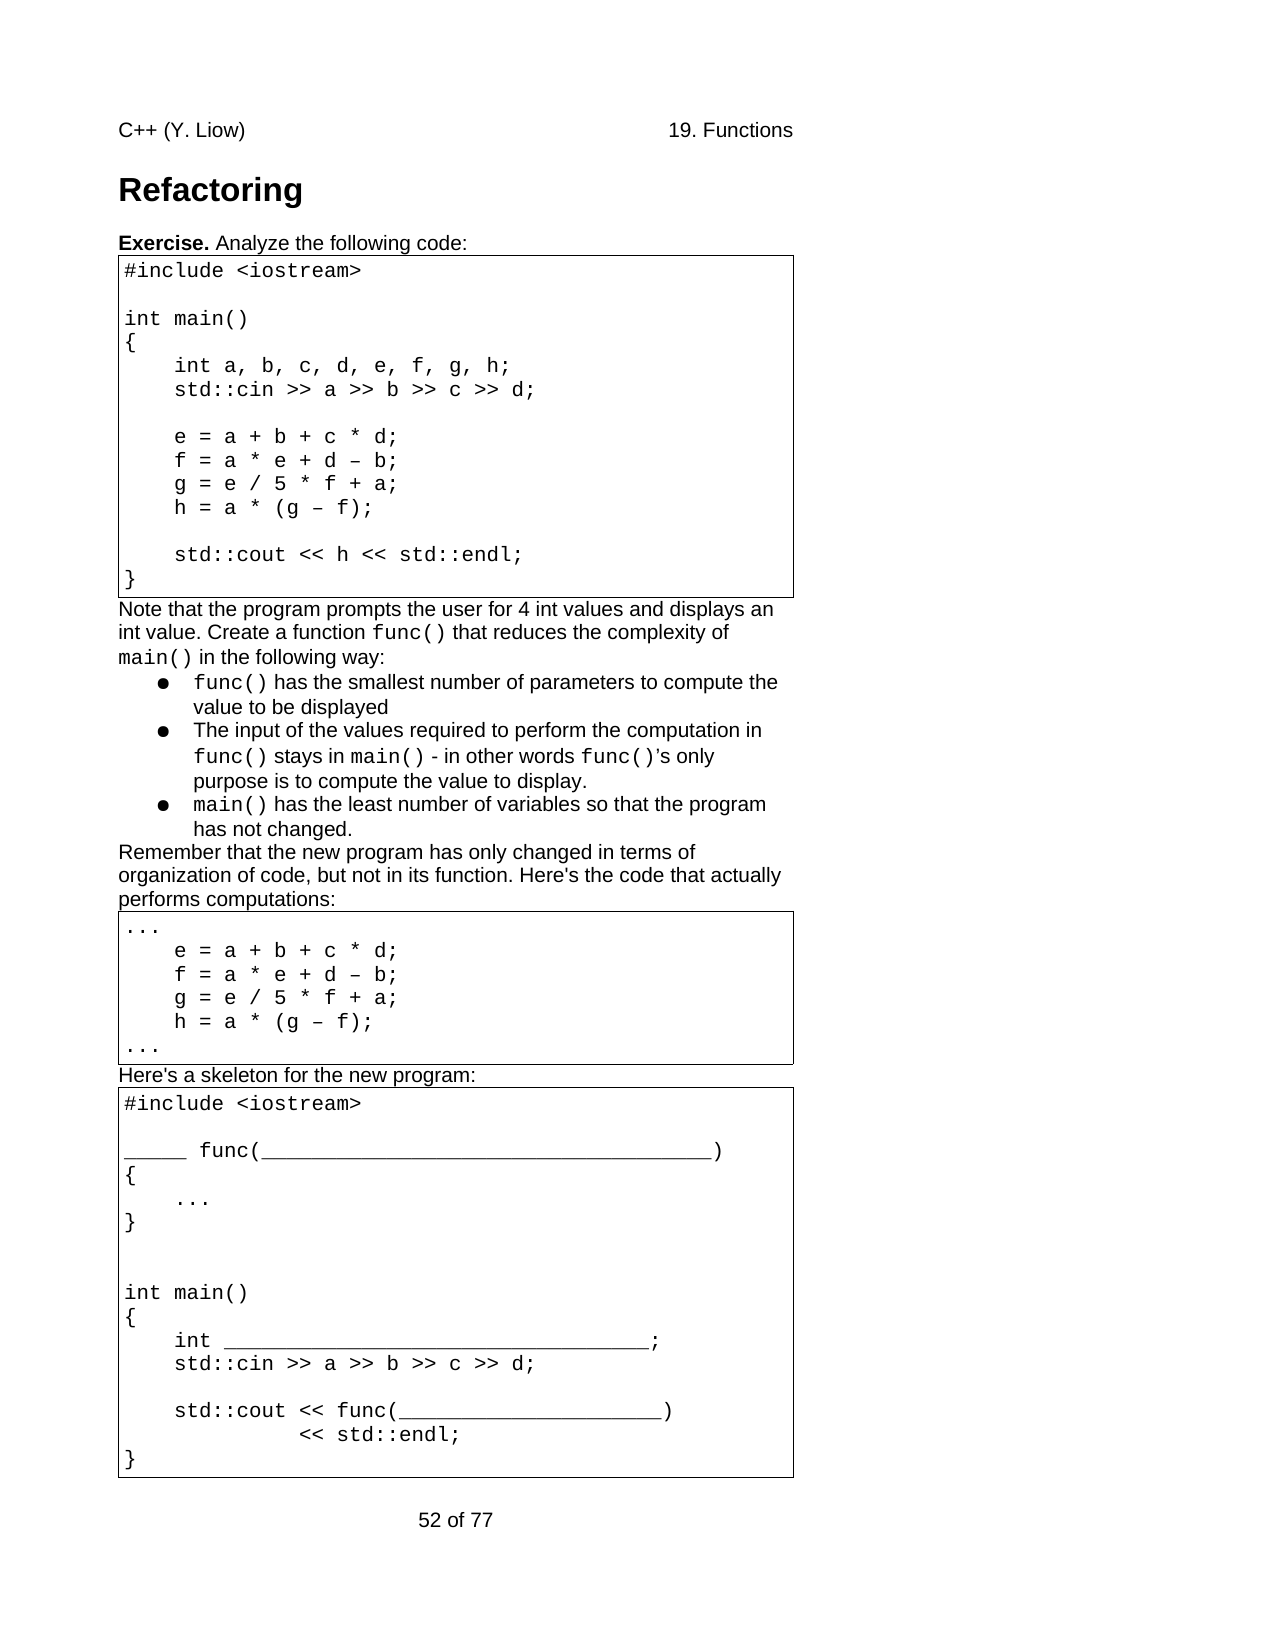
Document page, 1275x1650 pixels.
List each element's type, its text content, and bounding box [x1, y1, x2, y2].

table_header #include <iostream> _____ func(____________________________________) { ... } int main() { int __________________________________; std::cin >> a >> b >> c >> d; std::cout << func(_____________________) << std::endl; } [119, 1088, 793, 1477]
table_header ... e = a + b + c * d; f = a * e + d – b; g = e / 5 * f + a; h = a * (g – f); ... [119, 912, 793, 1064]
text Exercise. Analyze the following code: [118, 231, 793, 254]
table_header #include <iostream> int main() { int a, b, c, d, e, f, g, h; std::cin >> a >> b >> c >> d; e = a + b + c * d; f = a * e + d – b; g = e / 5 * f + a; h = a * (g – f); std::cout << h << std::endl; } [119, 256, 793, 597]
list The input of the values required to perform the computation in func() stays in main() - in other words func()’s only purpose is to compute the value to display. [156, 719, 793, 792]
text Remember that the new program has only changed in terms of organization of code, but not in its function. Here's the code that actually performs computations: [118, 841, 793, 911]
text Refactoring [118, 171, 793, 208]
text Note that the program prompts the user for 4 int values and displays an int value. Create a function func() that reduces the complexity of main() in the following way: [118, 598, 793, 671]
list main() has the least number of variables so that the program has not changed. [156, 792, 793, 841]
text Here's a skeleton for the new program: [118, 1065, 793, 1087]
list func() has the smallest number of parameters to compute the value to be displayed [156, 671, 793, 719]
